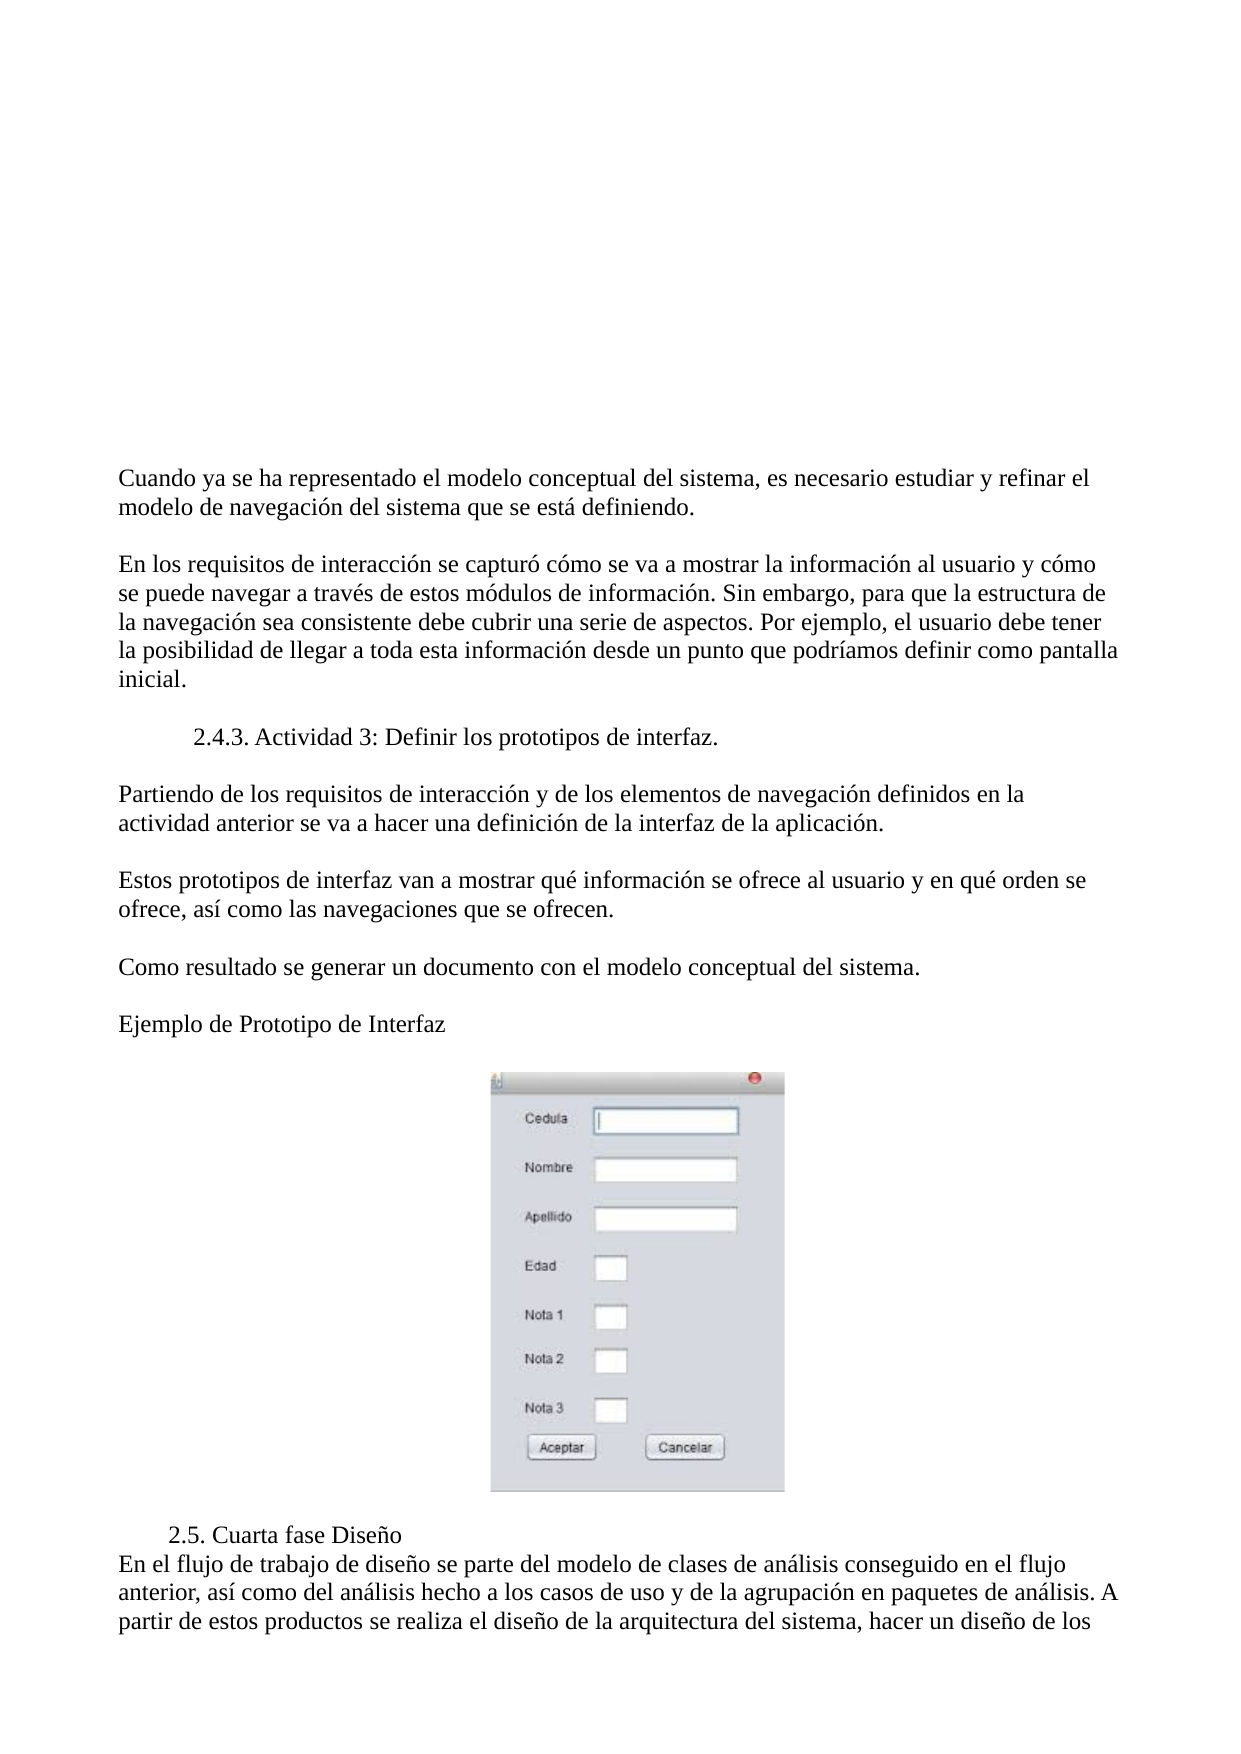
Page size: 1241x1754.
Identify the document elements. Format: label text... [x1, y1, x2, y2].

text En los requisitos de interacción se capturó cómo se va a mostrar la información al usuario y cómo se puede navegar a través de estos módulos de información. Sin embargo, para que la estructura de la navegación sea consistente debe cubrir una serie de aspectos. Por ejemplo, el usuario debe tener la posibilidad de llegar a toda esta información desde un punto que podríamos definir como pantalla inicial. [118, 549, 1122, 693]
text Como resultado se generar un documento con el modelo conceptual del sistema. [118, 952, 1122, 981]
text Cuando ya se ha representado el modelo conceptual del sistema, es necesario estudiar y refinar el modelo de navegación del sistema que se está definiendo. [118, 463, 1122, 521]
picture [490, 1072, 785, 1492]
text Partiendo de los requisitos de interacción y de los elementos de navegación definidos en la actividad anterior se va a hacer una definición de la interfaz de la aplicación. [118, 779, 1122, 837]
text En el flujo de trabajo de diseño se parte del modelo de clases de análisis conseguido en el flujo anterior, así como del análisis hecho a los casos de uso y de la agrupación en paquetes de análisis. A partir de estos productos se realiza el diseño de la arquitectura del sistema, hacer un diseño de los [118, 1549, 1122, 1635]
text 2.5. Cuarta fase Diseño [118, 1520, 1122, 1549]
text Ejemplo de Prototipo de Interfaz [118, 1009, 1122, 1038]
text 2.4.3. Actividad 3: Definir los prototipos de interfaz. [118, 722, 1122, 751]
text Estos prototipos de interfaz van a mostrar qué información se ofrece al usuario y en qué orden se ofrece, así como las navegaciones que se ofrecen. [118, 866, 1122, 923]
